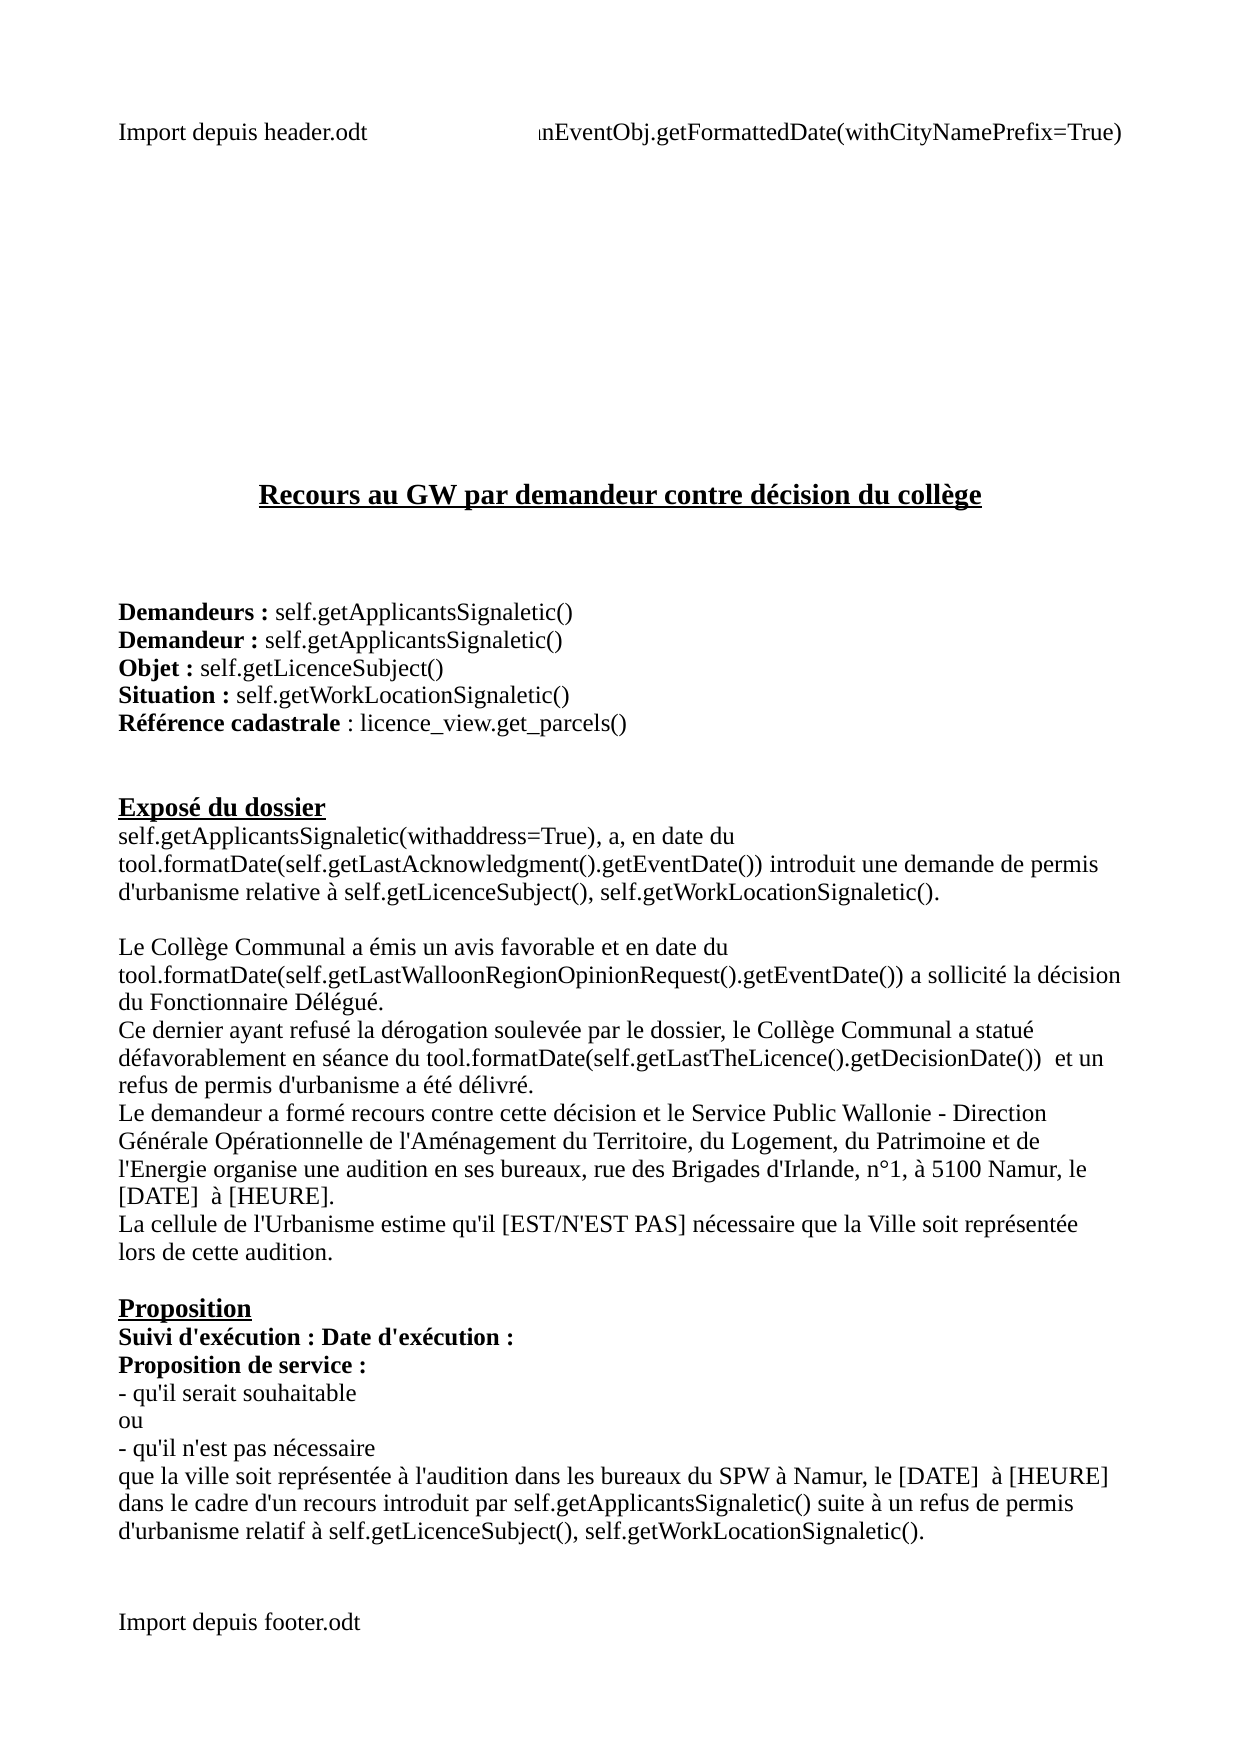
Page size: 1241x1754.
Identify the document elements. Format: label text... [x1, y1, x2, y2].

text Situation : self.getWorkLocationSignaletic() [118, 681, 1122, 709]
text - qu'il serait souhaitable [118, 1379, 1122, 1406]
title Exposé du dossier [118, 792, 1122, 822]
text Le demandeur a formé recours contre cette décision et le Service Public Wallonie - Direction Générale Opérationnelle de l'Aménagement du Territoire, du Logement, du Patrimoine et de l'Energie organise une audition en ses bureaux, rue des Brigades d'Irlande, n°1, à 5100 Namur, le [DATE] à [HEURE]. [118, 1099, 1122, 1210]
text Le Collège Communal a émis un avis favorable et en date du tool.formatDate(self.getLastWalloonRegionOpinionRequest().getEventDate()) a sollicité la décision du Fonctionnaire Délégué. [118, 933, 1122, 1016]
text Demandeurs : self.getApplicantsSignaletic() [118, 598, 1122, 626]
text urbanEventObj.getFormattedDate(withCityNamePrefix=True) [118, 118, 1122, 427]
title Recours au GW par demandeur contre décision du collège [118, 478, 1122, 511]
text Demandeur : self.getApplicantsSignaletic() [118, 626, 1122, 654]
text Ce dernier ayant refusé la dérogation soulevée par le dossier, le Collège Communal a statué défavorablement en séance du tool.formatDate(self.getLastTheLicence().getDecisionDate()) et un refus de permis d'urbanisme a été délivré. [118, 1016, 1122, 1099]
text self.getApplicantsSignaletic(withaddress=True), a, en date du tool.formatDate(self.getLastAcknowledgment().getEventDate()) introduit une demande de permis d'urbanisme relative à self.getLicenceSubject(), self.getWorkLocationSignaletic(). [118, 822, 1122, 905]
text que la ville soit représentée à l'audition dans les bureaux du SPW à Namur, le [DATE] à [HEURE] dans le cadre d'un recours introduit par self.getApplicantsSignaletic() suite à un refus de permis d'urbanisme relatif à self.getLicenceSubject(), self.getWorkLocationSignaletic(). [118, 1462, 1122, 1545]
text La cellule de l'Urbanisme estime qu'il [EST/N'EST PAS] nécessaire que la Ville soit représentée lors de cette audition. [118, 1210, 1122, 1266]
title Proposition [118, 1293, 1122, 1323]
title Proposition de service : [118, 1351, 1122, 1379]
text - qu'il n'est pas nécessaire [118, 1434, 1122, 1462]
title Suivi d'exécution : Date d'exécution : [118, 1323, 1122, 1351]
text Objet : self.getLicenceSubject() [118, 654, 1122, 681]
text Import depuis header.odt [118, 118, 539, 146]
text Référence cadastrale : licence_view.get_parcels() [118, 709, 1122, 737]
text ou [118, 1406, 1122, 1434]
